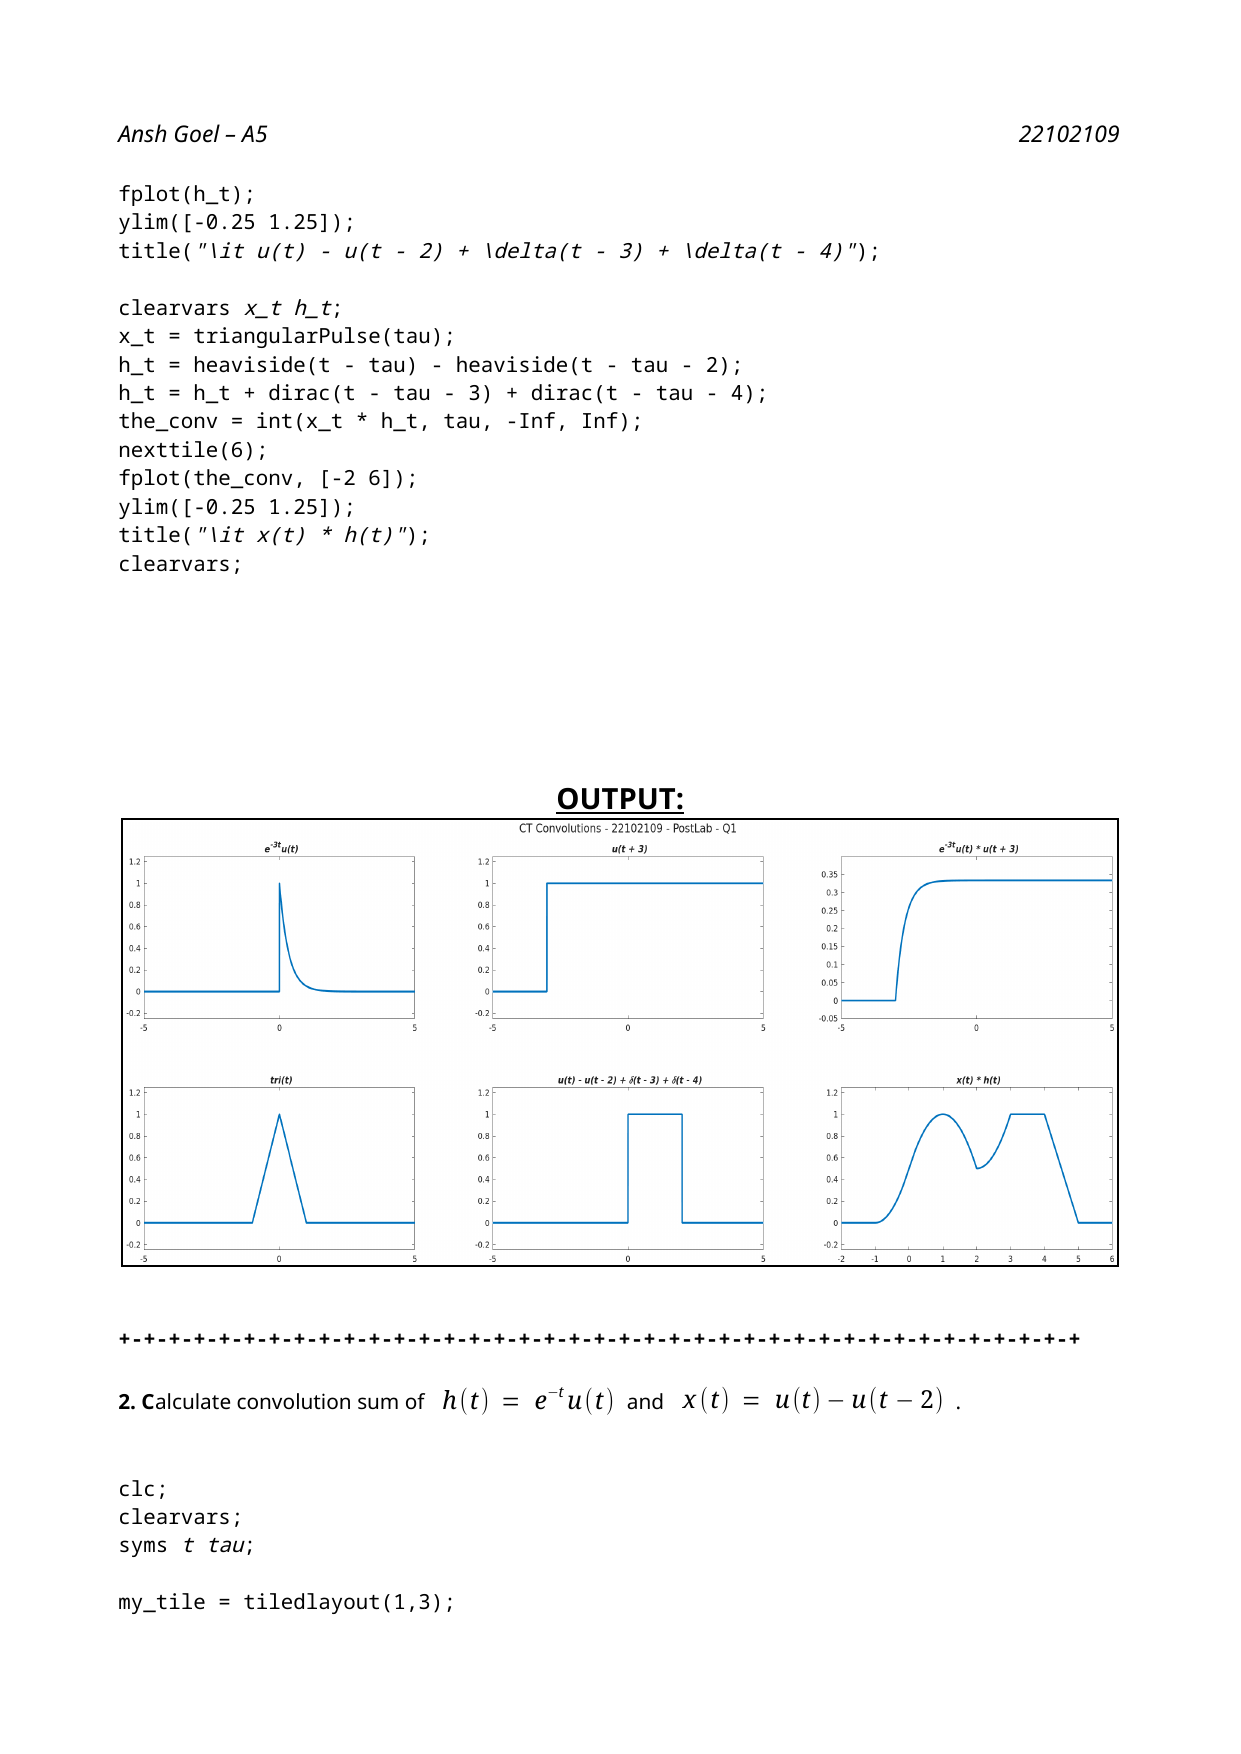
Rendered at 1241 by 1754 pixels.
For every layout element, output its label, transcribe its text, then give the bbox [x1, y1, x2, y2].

text title("\it u(t) - u(t - 2) + \delta(t - 3) + \delta(t - 4)"); [118, 236, 1122, 264]
text nexttile(6); [118, 435, 1122, 463]
text ylim([-0.25 1.25]); [118, 492, 1122, 520]
text fplot(the_conv, [-2 6]); [118, 463, 1122, 492]
text clearvars; [118, 1502, 1122, 1531]
text my_tile = tiledlayout(1,3); [118, 1587, 1122, 1616]
text ylim([-0.25 1.25]); [118, 207, 1122, 236]
text syms t tau; [118, 1531, 1122, 1559]
text 2. Calculate convolution sum of and . [118, 1381, 1122, 1417]
text +-+-+-+-+-+-+-+-+-+-+-+-+-+-+-+-+-+-+-+-+-+-+-+-+-+-+-+-+-+-+-+-+-+-+-+-+-+-+ [118, 1324, 1122, 1353]
text clc; [118, 1474, 1122, 1502]
text title("\it x(t) * h(t)"); [118, 520, 1122, 549]
text fplot(h_t); [118, 179, 1122, 207]
text x_t = triangularPulse(tau); [118, 321, 1122, 350]
text h_t = heaviside(t - tau) - heaviside(t - tau - 2); [118, 350, 1122, 378]
text clearvars; [118, 549, 1122, 577]
text OUTPUT: [118, 778, 1122, 818]
picture [125, 822, 1115, 1263]
text h_t = h_t + dirac(t - tau - 3) + dirac(t - tau - 4); [118, 378, 1122, 407]
text clearvars x_t h_t; [118, 293, 1122, 321]
text the_conv = int(x_t * h_t, tau, -Inf, Inf); [118, 407, 1122, 435]
